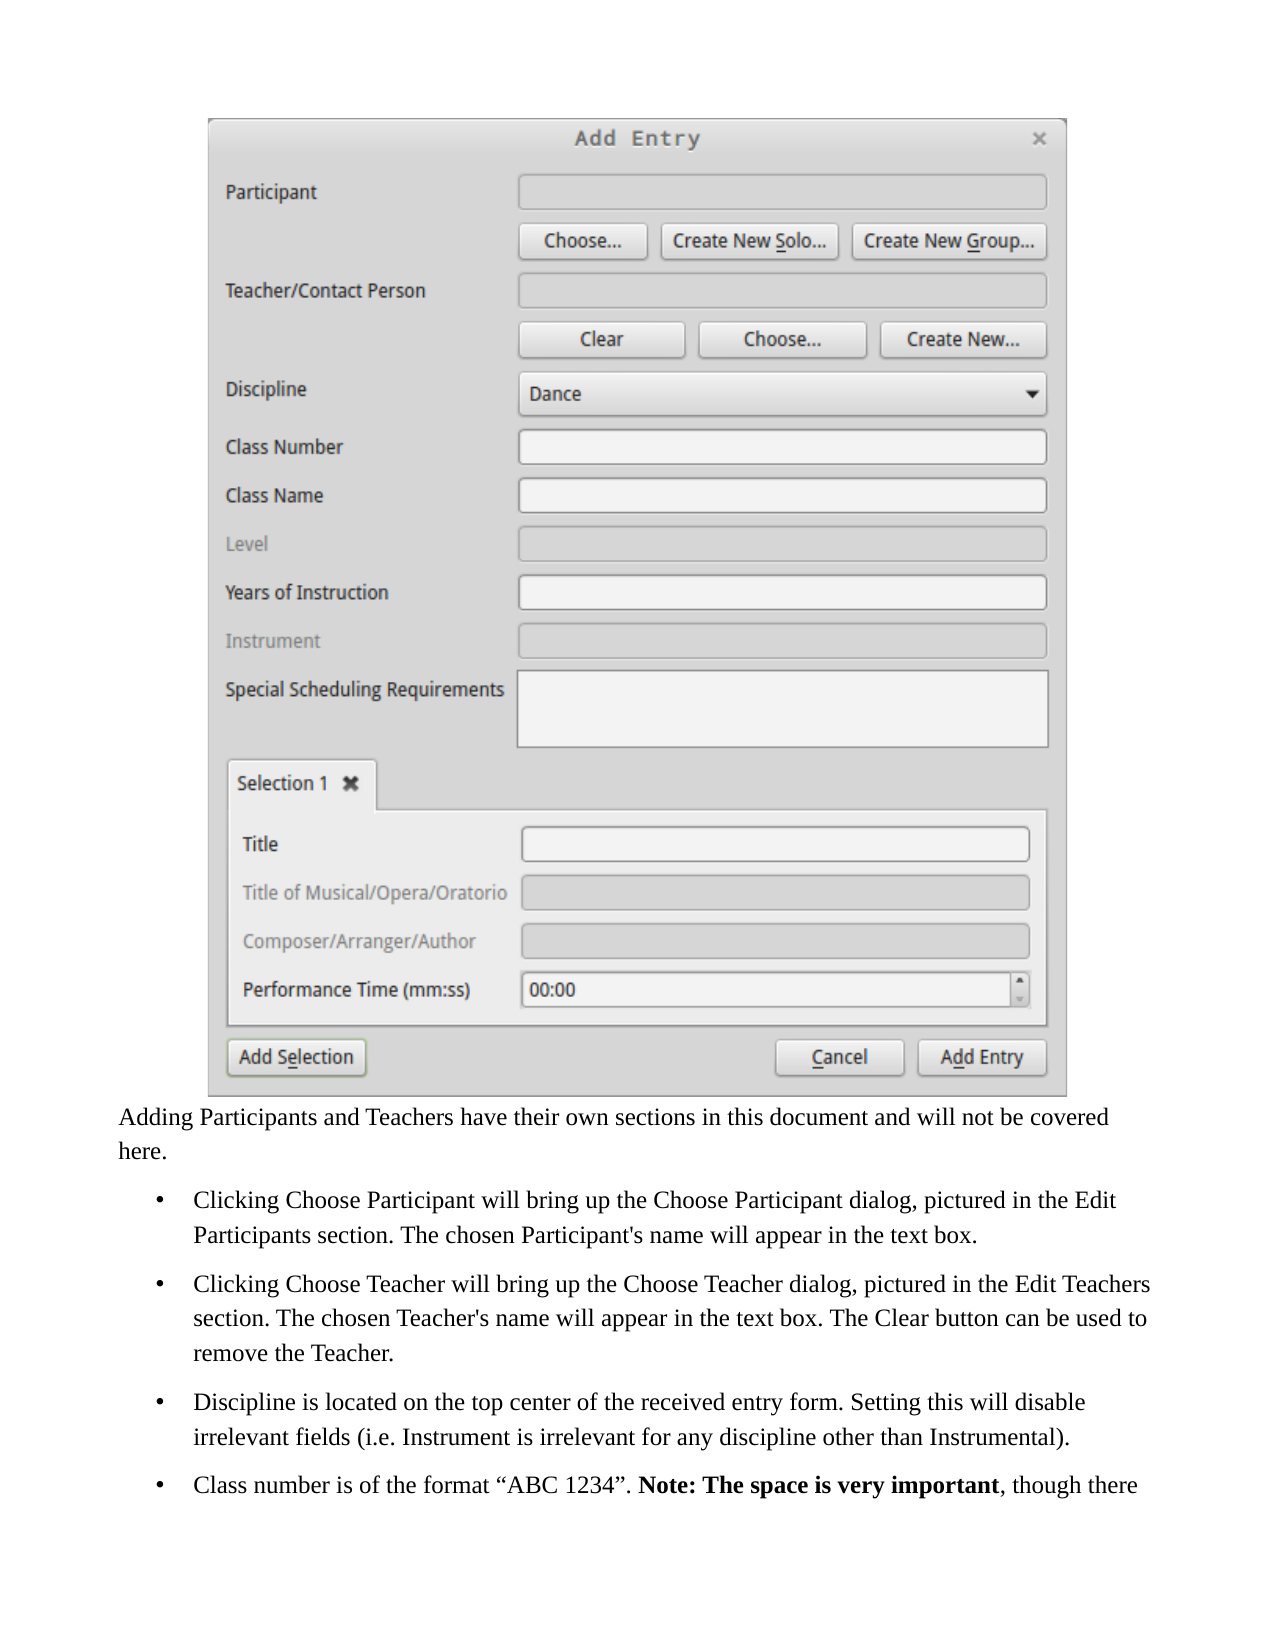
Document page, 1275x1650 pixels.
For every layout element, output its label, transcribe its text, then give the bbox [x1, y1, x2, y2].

picture [207, 118, 1068, 1097]
list Clicking Choose Participant will bring up the Choose Participant dialog, pictured in the Edit Participants section. The chosen Participant's name will appear in the text box. [156, 1186, 1157, 1249]
list Class number is of the format “ABC 1234”. Note: The space is very important, though there [156, 1471, 1157, 1499]
list Clicking Choose Teacher will bring up the Choose Teacher dialog, pictured in the Edit Teachers section. The chosen Teacher's name will appear in the text box. The Clear button can be used to remove the Teacher. [156, 1269, 1157, 1367]
list Discipline is located on the top center of the received entry form. Setting this will disable irrelevant fields (i.e. Instrument is irrelevant for any discipline other than Instrumental). [156, 1387, 1157, 1450]
text Adding Participants and Teachers have their own sections in this document and will not be covered here. [118, 118, 1157, 1165]
